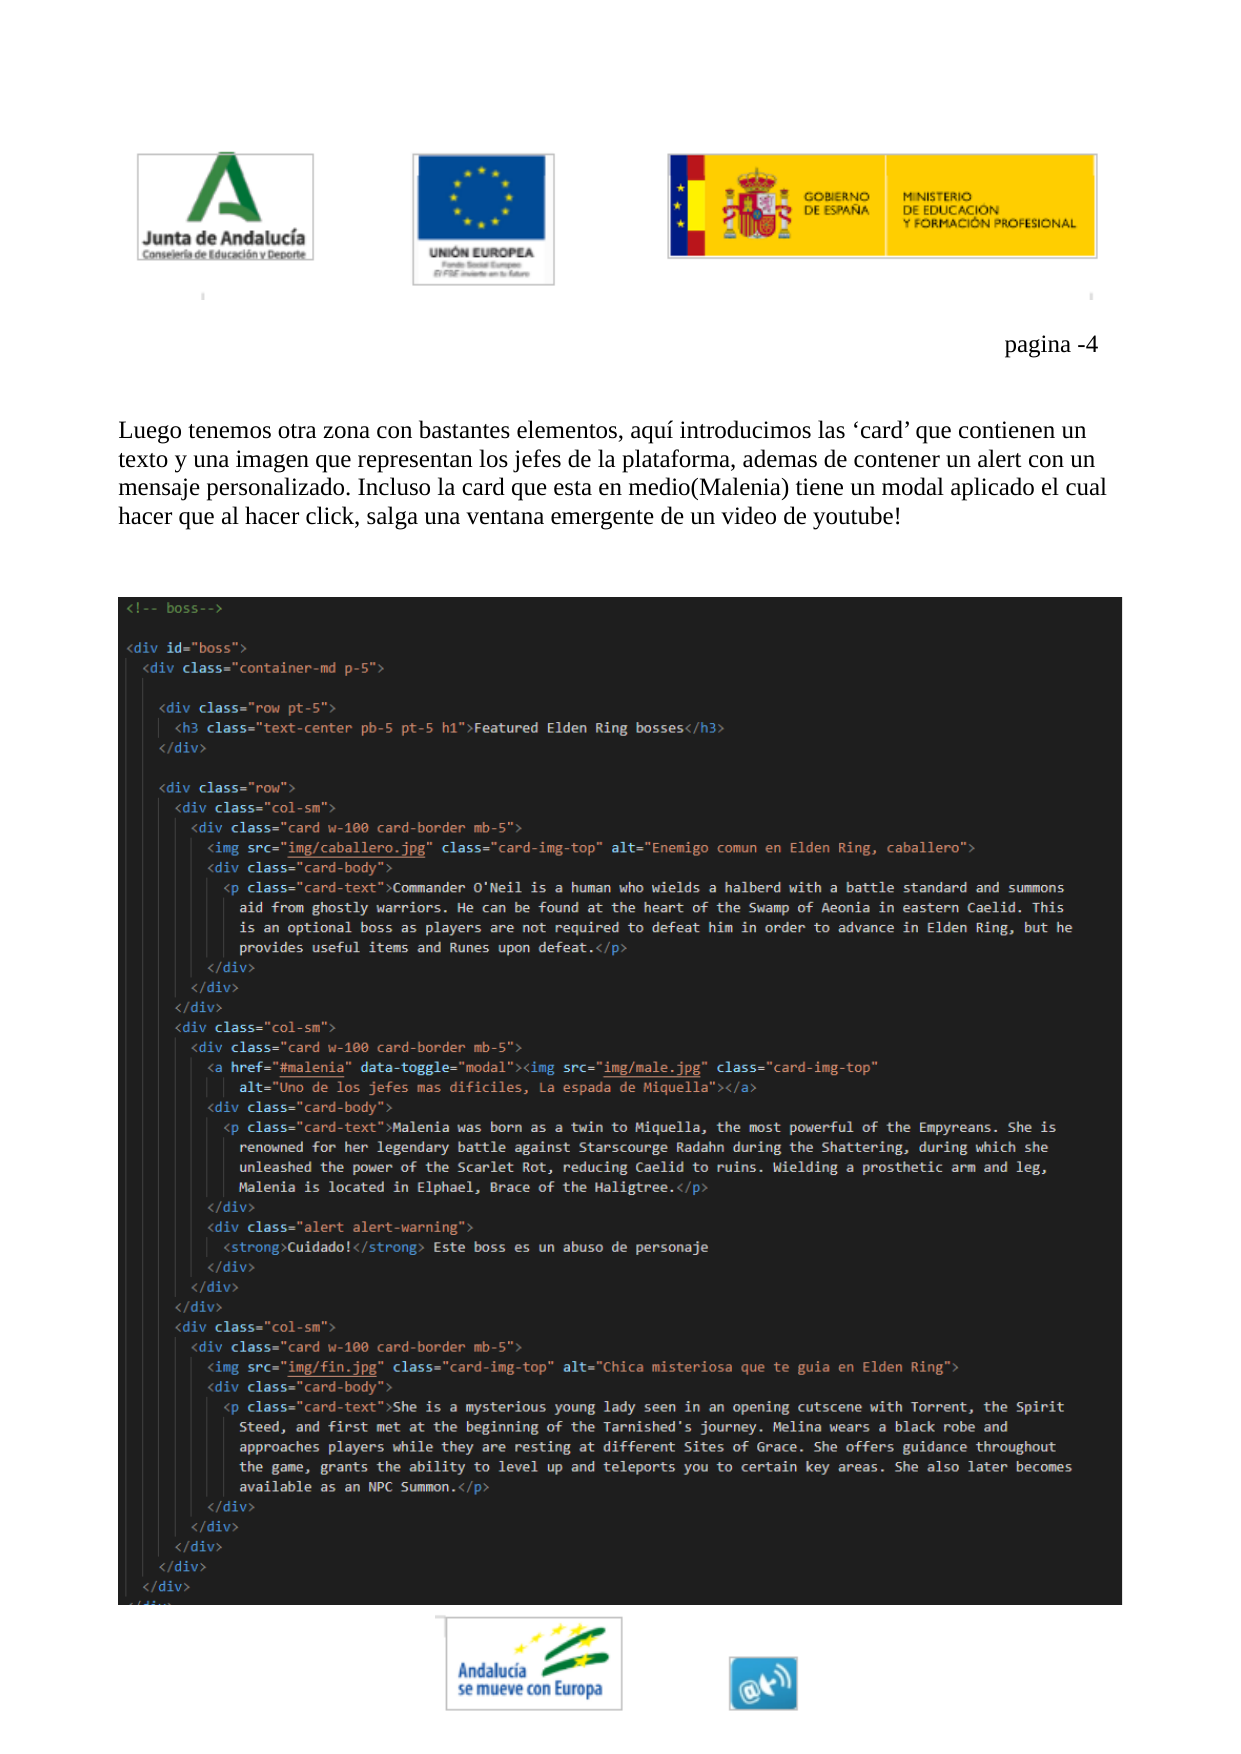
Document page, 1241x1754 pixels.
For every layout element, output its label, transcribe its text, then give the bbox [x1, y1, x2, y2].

text Luego tenemos otra zona con bastantes elementos, aquí introducimos las ‘card’ que contienen un texto y una imagen que representan los jefes de la plataforma, ademas de contener un alert con un mensaje personalizado. Incluso la card que esta en medio(Malenia) tiene un modal aplicado el cual hacer que al hacer click, salga una ventana emergente de un video de youtube! [118, 415, 1122, 530]
text pagina -4 [118, 329, 1122, 357]
picture [435, 1607, 806, 1722]
picture [128, 146, 1112, 300]
picture [118, 597, 1123, 1605]
